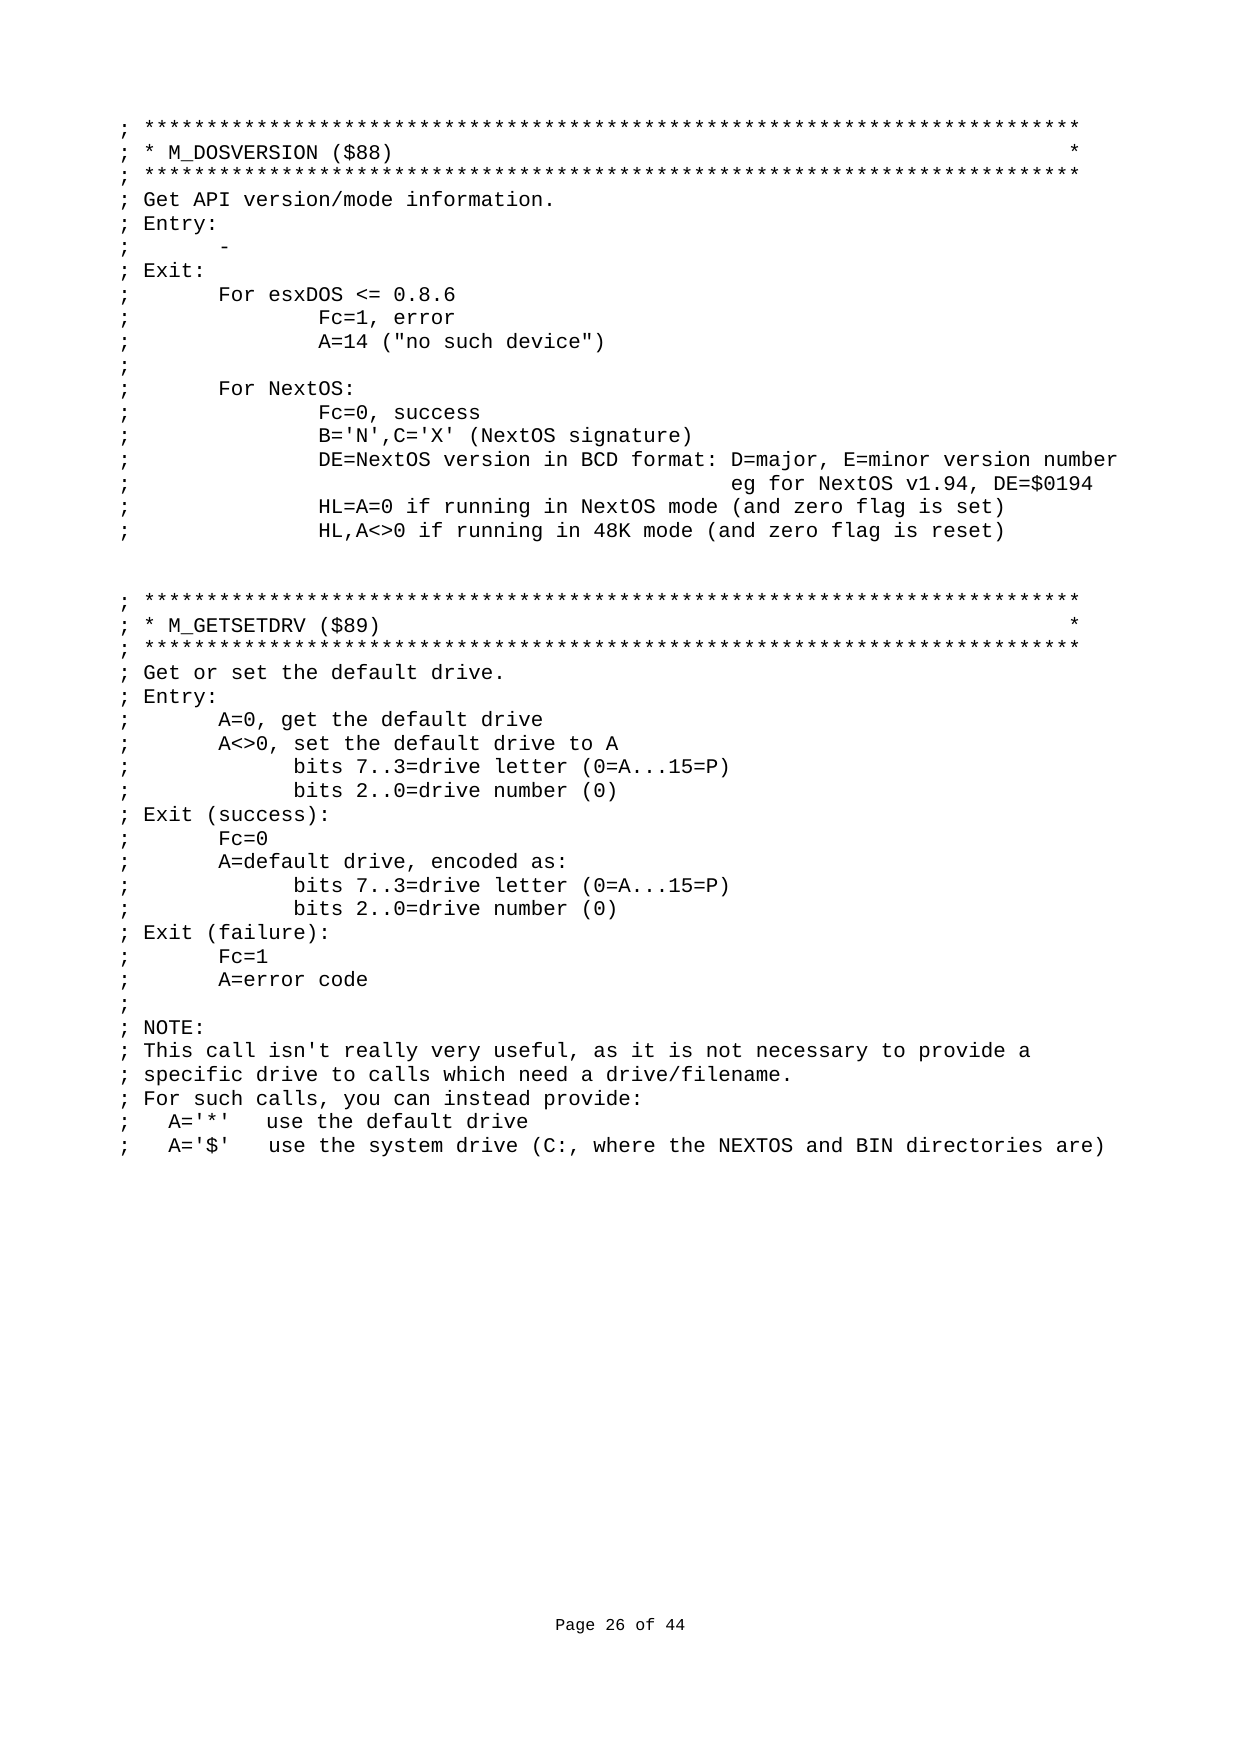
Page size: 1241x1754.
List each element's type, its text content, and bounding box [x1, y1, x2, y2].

text ; bits 7..3=drive letter (0=A...15=P) [118, 757, 1122, 780]
text ; Fc=0, success [118, 402, 1122, 426]
text ; A=error code [118, 969, 1122, 993]
text ; Fc=0 [118, 827, 1122, 851]
text ; A<>0, set the default drive to A [118, 733, 1122, 757]
text ; For such calls, you can instead provide: [118, 1088, 1122, 1111]
text ; A='$' use the system drive (C:, where the NEXTOS and BIN directories are) [118, 1135, 1122, 1158]
text ; B='N',C='X' (NextOS signature) [118, 426, 1122, 449]
text ; bits 2..0=drive number (0) [118, 780, 1122, 804]
text ; A=0, get the default drive [118, 709, 1122, 733]
text ; A=default drive, encoded as: [118, 851, 1122, 875]
text ; - [118, 236, 1122, 260]
text ; Fc=1 [118, 946, 1122, 969]
text ; For NextOS: [118, 378, 1122, 402]
text ; *************************************************************************** [118, 165, 1122, 189]
text ; Entry: [118, 686, 1122, 709]
text ; specific drive to calls which need a drive/filename. [118, 1064, 1122, 1088]
text ; This call isn't really very useful, as it is not necessary to provide a [118, 1040, 1122, 1064]
text ; Fc=1, error [118, 307, 1122, 331]
text ; Get API version/mode information. [118, 189, 1122, 213]
text ; *************************************************************************** [118, 638, 1122, 662]
text ; eg for NextOS v1.94, DE=$0194 [118, 473, 1122, 496]
text ; * M_DOSVERSION ($88) * [118, 142, 1122, 165]
text ; Exit (success): [118, 804, 1122, 827]
text ; NOTE: [118, 1017, 1122, 1040]
text ; HL=A=0 if running in NextOS mode (and zero flag is set) [118, 496, 1122, 520]
text ; *************************************************************************** [118, 591, 1122, 615]
text ; Entry: [118, 213, 1122, 236]
text ; For esxDOS <= 0.8.6 [118, 284, 1122, 307]
text ; DE=NextOS version in BCD format: D=major, E=minor version number [118, 449, 1122, 473]
text ; * M_GETSETDRV ($89) * [118, 615, 1122, 638]
text ; Exit: [118, 260, 1122, 284]
text ; Exit (failure): [118, 922, 1122, 946]
text ; A=14 ("no such device") [118, 331, 1122, 354]
text ; bits 2..0=drive number (0) [118, 898, 1122, 922]
text ; bits 7..3=drive letter (0=A...15=P) [118, 875, 1122, 898]
text ; Get or set the default drive. [118, 662, 1122, 686]
text ; A='*' use the default drive [118, 1111, 1122, 1135]
text ; HL,A<>0 if running in 48K mode (and zero flag is reset) [118, 520, 1122, 544]
text ; *************************************************************************** [118, 118, 1122, 142]
text ; [118, 993, 1122, 1017]
text ; [118, 354, 1122, 378]
